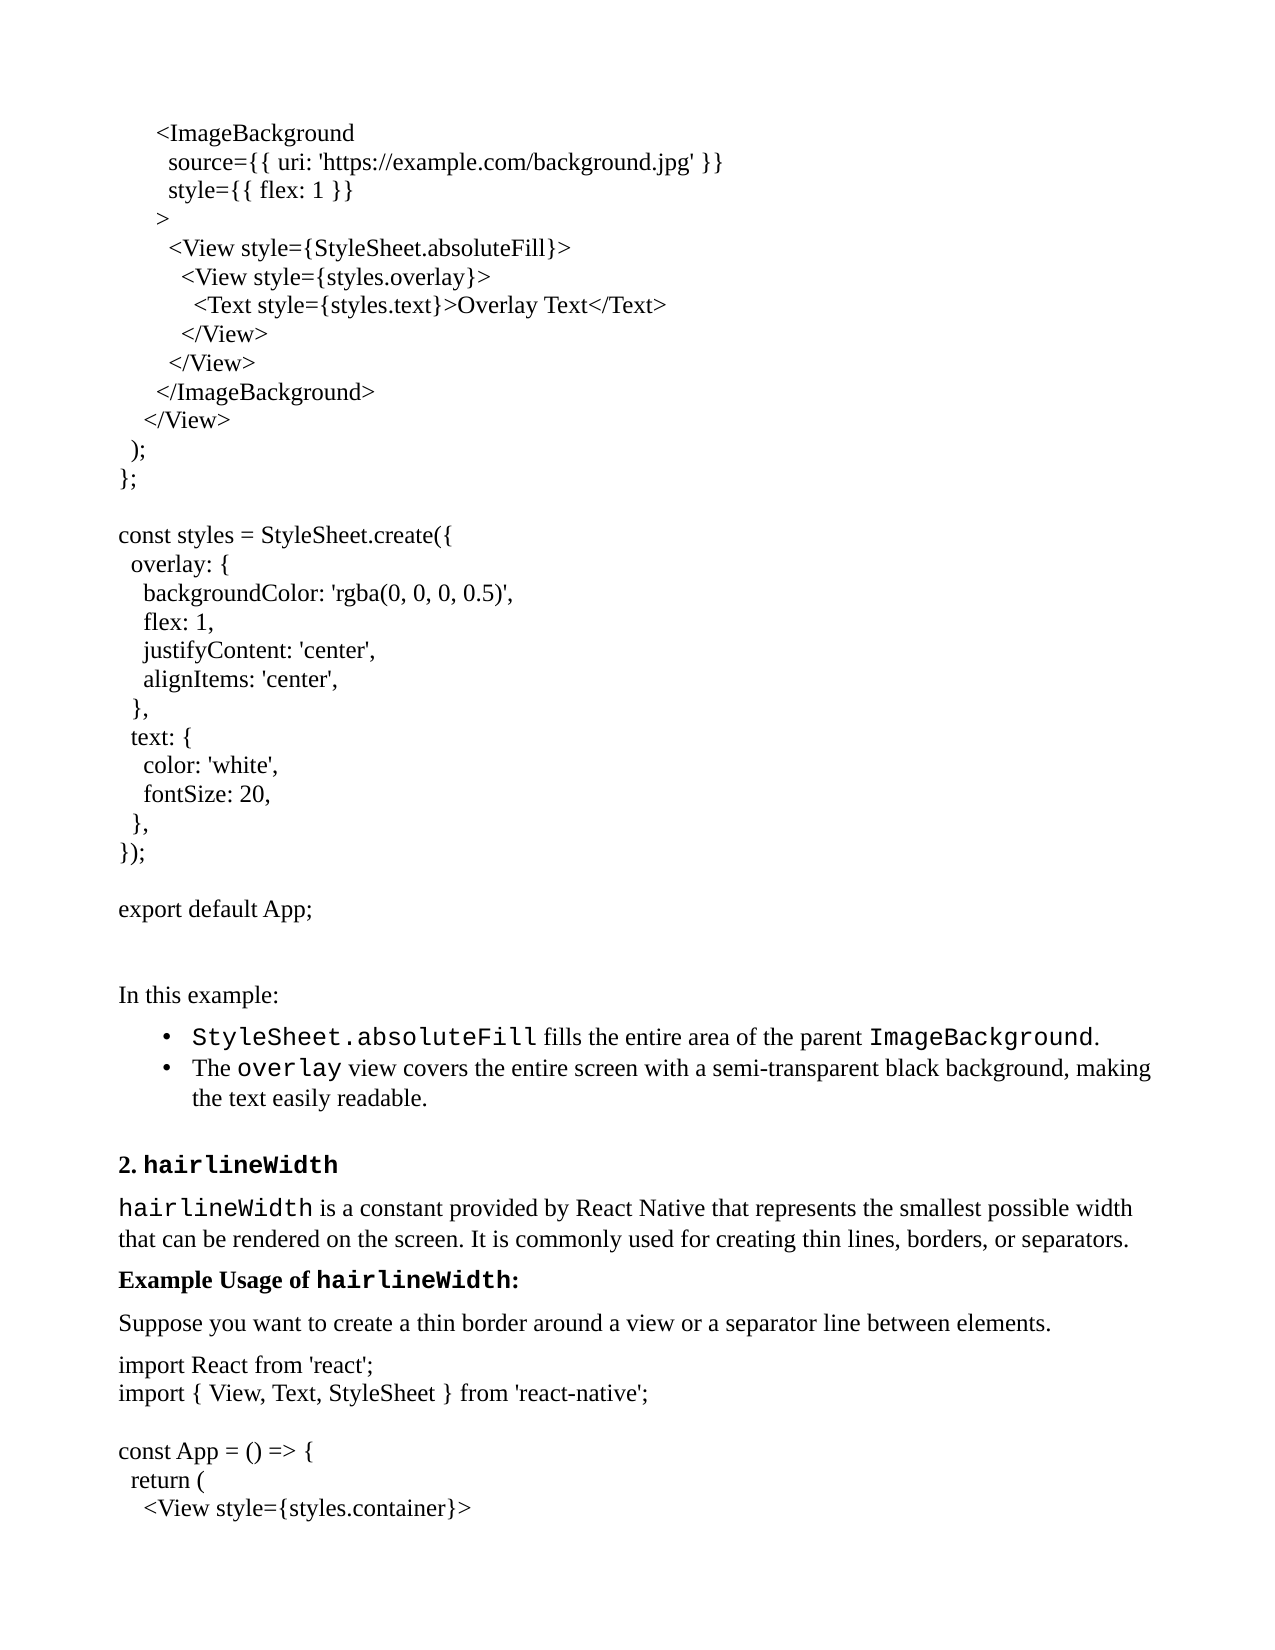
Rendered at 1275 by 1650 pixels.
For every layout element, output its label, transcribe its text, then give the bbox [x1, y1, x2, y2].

text color: 'white', [118, 751, 1157, 779]
text hairlineWidth is a constant provided by React Native that represents the smallest possible width that can be rendered on the screen. It is commonly used for creating thin lines, borders, or separators. [118, 1193, 1157, 1253]
text > [118, 204, 1157, 233]
text const App = () => { [118, 1436, 1157, 1465]
text }); [118, 837, 1157, 866]
text alignItems: 'center', [118, 664, 1157, 693]
text </View> [118, 406, 1157, 434]
text fontSize: 20, [118, 779, 1157, 808]
list The overlay view covers the entire screen with a semi-transparent black background, making the text easily readable. [162, 1053, 1157, 1112]
text <View style={styles.overlay}> [118, 262, 1157, 291]
text source={{ uri: 'https://example.com/background.jpg' }} [118, 147, 1157, 176]
text </View> [118, 348, 1157, 377]
text style={{ flex: 1 }} [118, 176, 1157, 204]
list StyleSheet.absoluteFill fills the entire area of the parent ImageBackground. [162, 1022, 1157, 1053]
text <ImageBackground [118, 118, 1157, 147]
text text: { [118, 722, 1157, 751]
text const styles = StyleSheet.create({ [118, 521, 1157, 549]
text </View> [118, 319, 1157, 348]
text backgroundColor: 'rgba(0, 0, 0, 0.5)', [118, 578, 1157, 607]
text import React from 'react'; [118, 1350, 1157, 1378]
text flex: 1, [118, 607, 1157, 636]
text }; [118, 463, 1157, 492]
text </ImageBackground> [118, 377, 1157, 406]
subtitle 2. hairlineWidth [118, 1150, 1157, 1181]
text Suppose you want to create a thin border around a view or a separator line between elements. [118, 1308, 1157, 1337]
text justifyContent: 'center', [118, 636, 1157, 664]
text import { View, Text, StyleSheet } from 'react-native'; [118, 1378, 1157, 1407]
text <View style={styles.container}> [118, 1493, 1157, 1522]
text Example Usage of hairlineWidth: [118, 1265, 1157, 1296]
text <View style={StyleSheet.absoluteFill}> [118, 233, 1157, 262]
text }, [118, 808, 1157, 837]
text overlay: { [118, 549, 1157, 578]
text return ( [118, 1465, 1157, 1493]
text }, [118, 693, 1157, 722]
text export default App; [118, 894, 1157, 923]
text In this example: [118, 981, 1157, 1009]
text <Text style={styles.text}>Overlay Text</Text> [118, 291, 1157, 319]
text ); [118, 434, 1157, 463]
